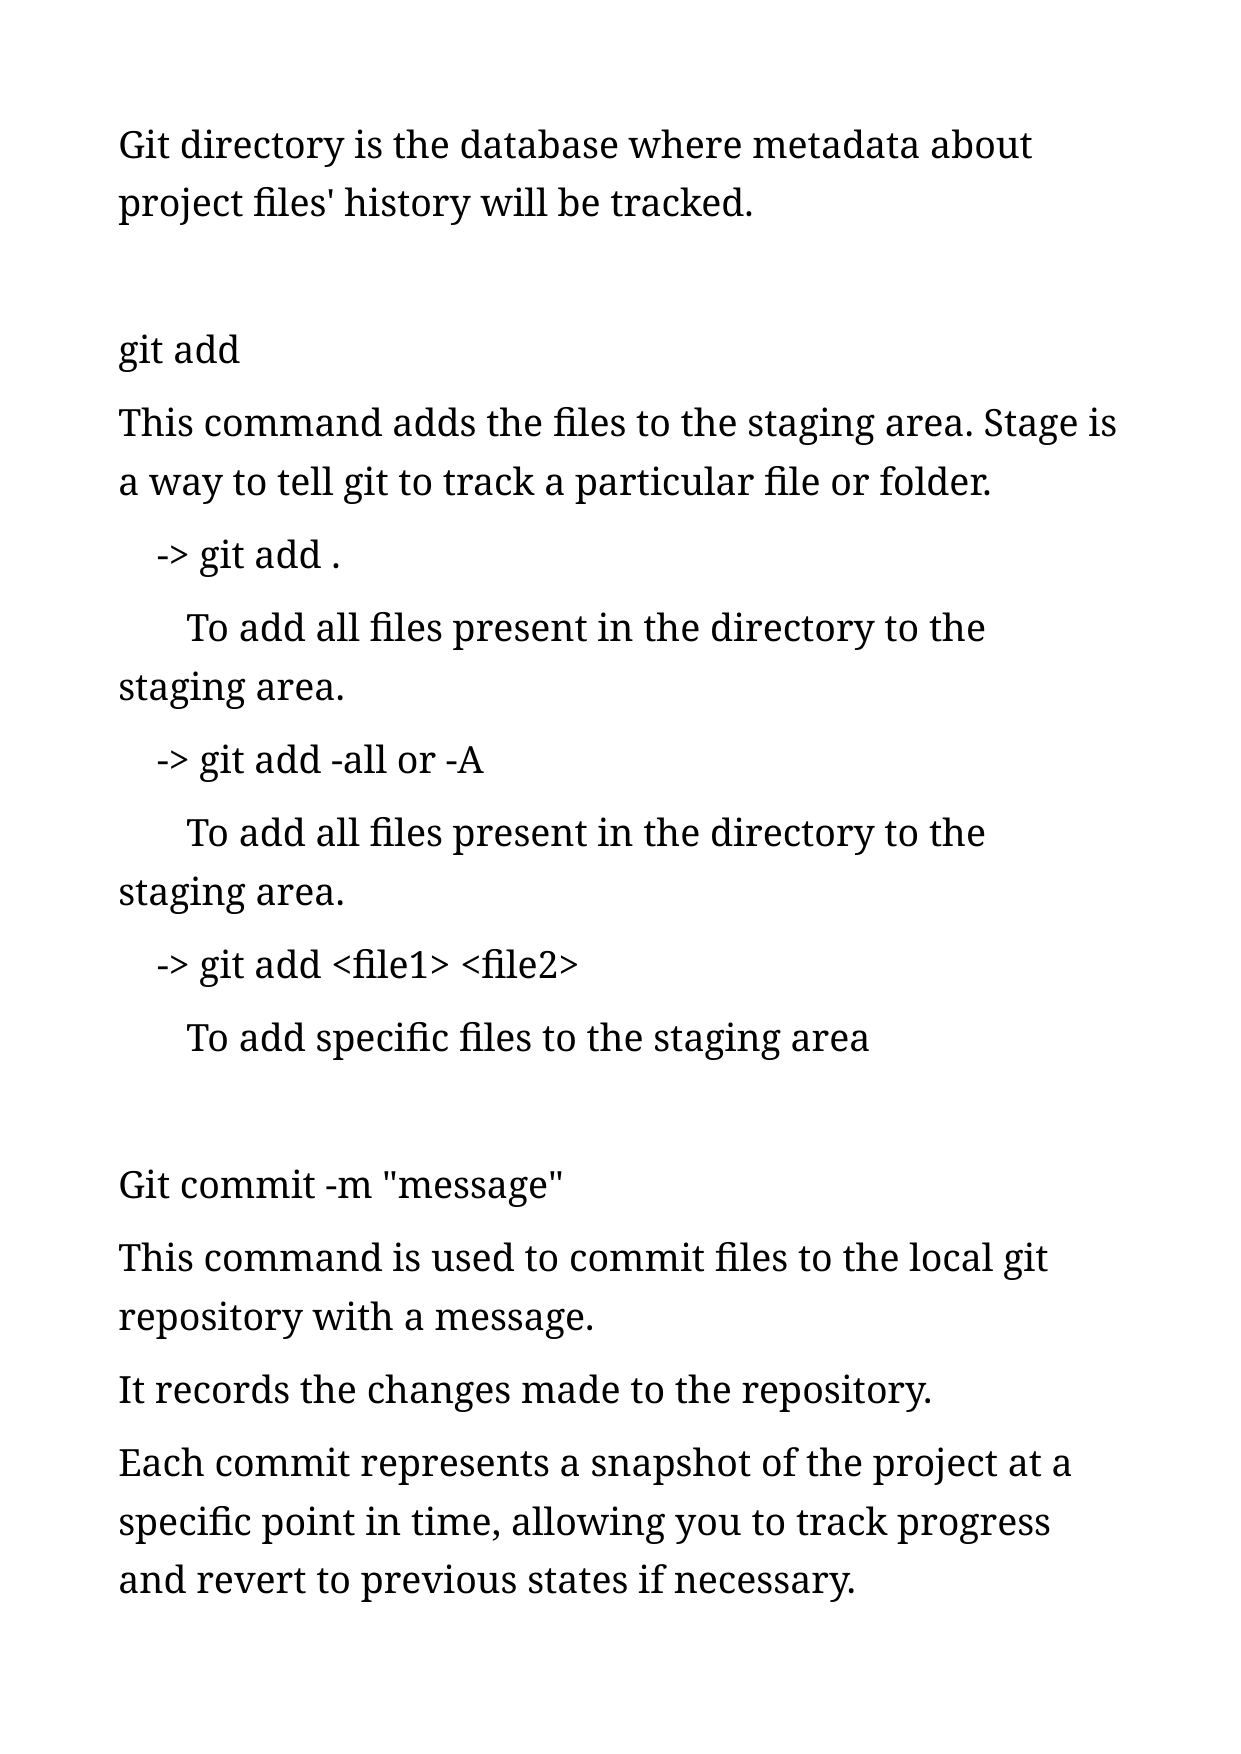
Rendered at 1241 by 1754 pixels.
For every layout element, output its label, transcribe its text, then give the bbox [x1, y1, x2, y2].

text git add [118, 323, 1122, 374]
text -> git add <file1> <file2> [118, 938, 1122, 989]
text It records the changes made to the repository. [118, 1363, 1122, 1414]
text This command adds the files to the staging area. Stage is a way to tell git to track a particular file or folder. [118, 396, 1122, 506]
text -> git add -all or -A [118, 733, 1122, 784]
text Each commit represents a snapshot of the project at a specific point in time, allowing you to track progress and revert to previous states if necessary. [118, 1437, 1122, 1605]
text To add all files present in the directory to the staging area. [118, 602, 1122, 711]
text To add all files present in the directory to the staging area. [118, 807, 1122, 916]
text Git commit -m "message" [118, 1158, 1122, 1209]
text Git directory is the database where metadata about project files' history will be tracked. [118, 118, 1122, 228]
text -> git add . [118, 528, 1122, 579]
text This command is used to commit files to the local git repository with a message. [118, 1231, 1122, 1341]
text To add specific files to the staging area [118, 1012, 1122, 1063]
